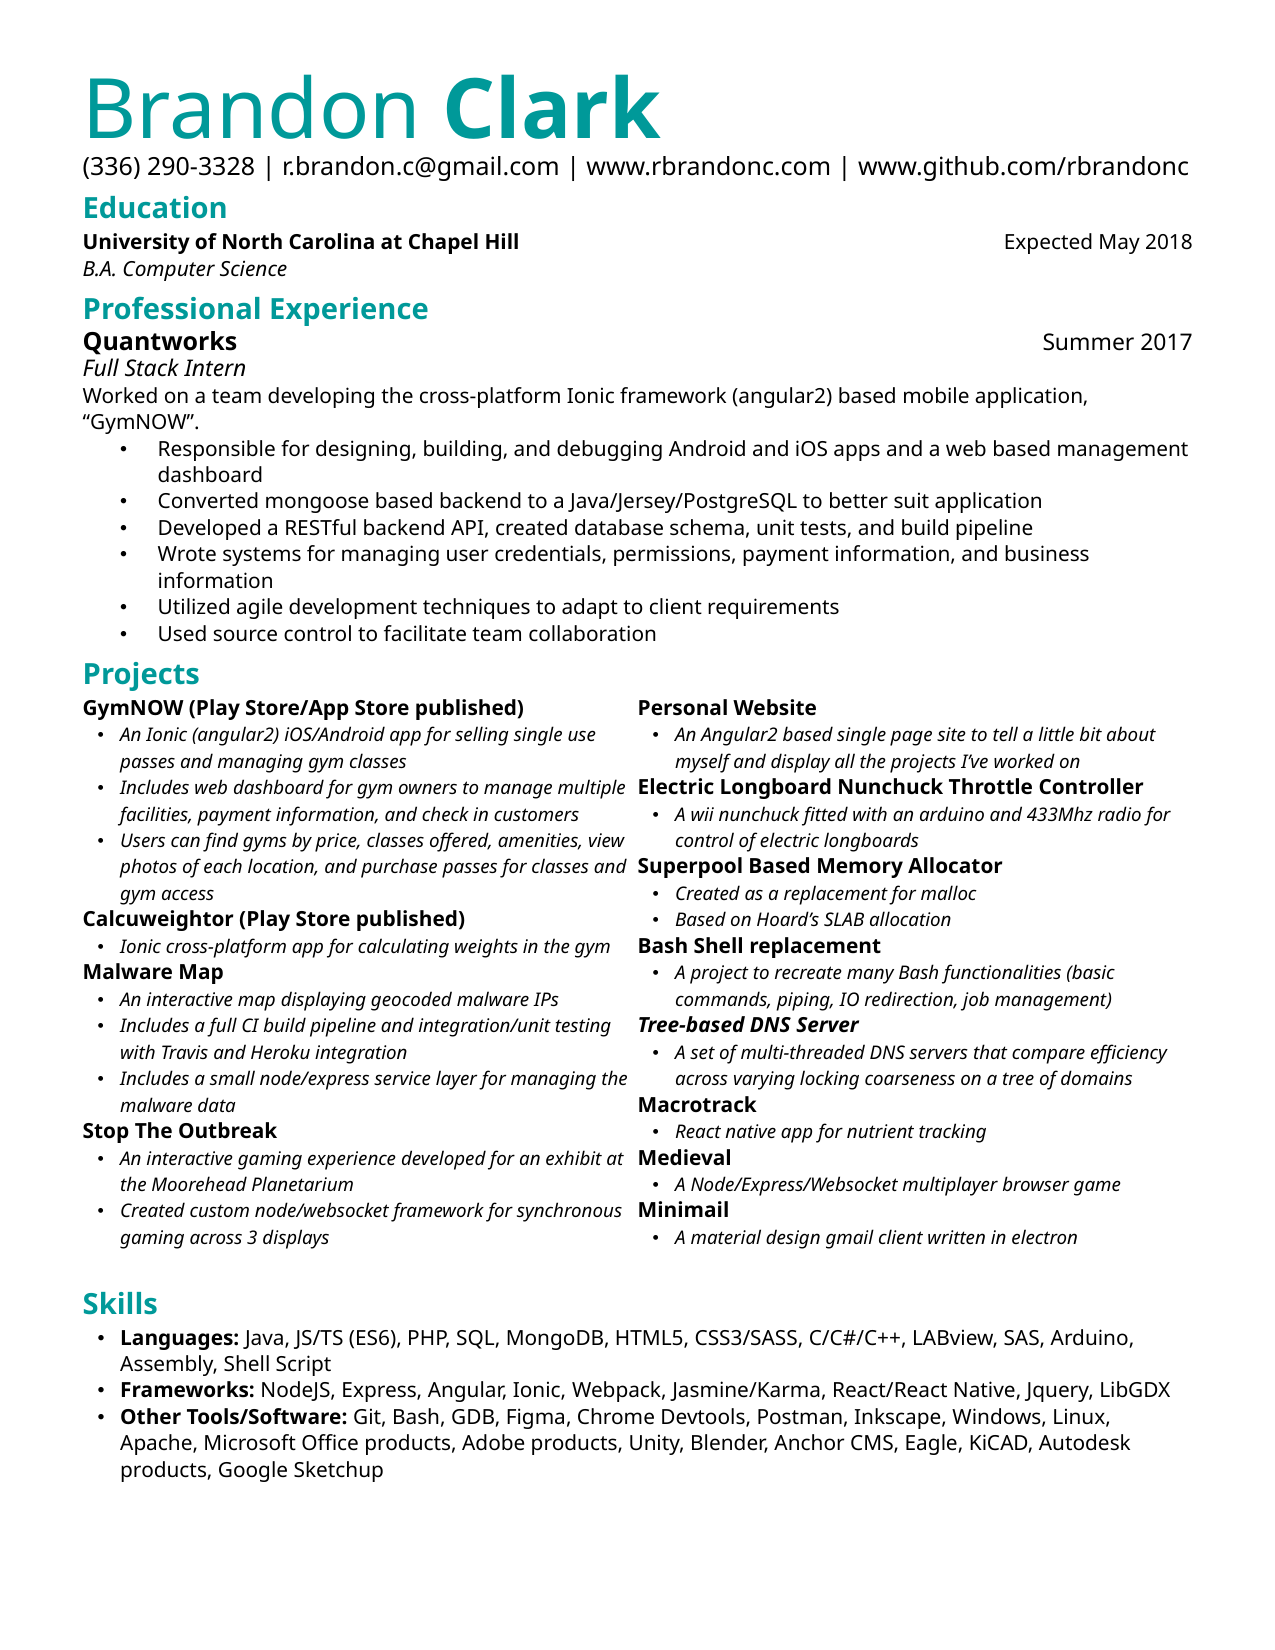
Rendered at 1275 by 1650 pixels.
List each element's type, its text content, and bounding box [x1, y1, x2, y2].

list Created custom node/websocket framework for synchronous gaming across 3 displays [97, 1197, 637, 1250]
text Medieval [637, 1144, 1192, 1170]
text (336) 290-3328 | r.brandon.c@gmail.com | www.rbrandonc.com | www.github.com/rbrandonc [82, 154, 1192, 181]
text Worked on a team developing the cross-platform Ionic framework (angular2) based mobile application, “GymNOW”. [82, 382, 1192, 435]
text Full Stack Intern [82, 355, 637, 382]
text Superpool Based Memory Allocator [637, 853, 1192, 879]
list Frameworks: NodeJS, Express, Angular, Ionic, Webpack, Jasmine/Karma, React/React Native, Jquery, LibGDX [97, 1377, 1192, 1403]
list Developed a RESTful backend API, created database schema, unit tests, and build pipeline [120, 514, 1192, 541]
list Used source control to facilitate team collaboration [120, 620, 1192, 646]
text Summer 2017 [637, 329, 1192, 355]
list A material design gmail client written in electron [652, 1223, 1192, 1250]
list Ionic cross-platform app for calculating weights in the gym [97, 932, 637, 959]
list An Angular2 based single page site to tell a little bit about myself and display all the projects I’ve worked on [652, 721, 1192, 773]
subtitle Professional Experience [82, 281, 1192, 329]
text Expected May 2018 [637, 228, 1192, 255]
list Other Tools/Software: Git, Bash, GDB, Figma, Chrome Devtools, Postman, Inkscape, Windows, Linux, Apache, Microsoft Office products, Adobe products, Unity, Blender, Anchor CMS, Eagle, KiCAD, Autodesk products, Google Sketchup [97, 1403, 1192, 1482]
list Responsible for designing, building, and debugging Android and iOS apps and a web based management dashboard [120, 435, 1192, 488]
list React native app for nutrient tracking [652, 1117, 1192, 1144]
text B.A. Computer Science [82, 255, 1192, 281]
list Includes a full CI build pipeline and integration/unit testing with Travis and Heroku integration [97, 1012, 637, 1064]
list Includes web dashboard for gym owners to manage multiple facilities, payment information, and check in customers [97, 773, 637, 826]
list An interactive gaming experience developed for an exhibit at the Moorehead Planetarium [97, 1144, 637, 1197]
list Wrote systems for managing user credentials, permissions, payment information, and business information [120, 541, 1192, 593]
list Users can find gyms by price, classes offered, amenities, view photos of each location, and purchase passes for classes and gym access [97, 826, 637, 906]
list Languages: Java, JS/TS (ES6), PHP, SQL, MongoDB, HTML5, CSS3/SASS, C/C#/C++, LABview, SAS, Arduino, Assembly, Shell Script [97, 1324, 1192, 1377]
text Bash Shell replacement [637, 932, 1192, 959]
list An interactive map displaying geocoded malware IPs [97, 985, 637, 1012]
list Converted mongoose based backend to a Java/Jersey/PostgreSQL to better suit application [120, 488, 1192, 514]
list A set of multi-threaded DNS servers that compare efficiency across varying locking coarseness on a tree of domains [652, 1038, 1192, 1091]
text Tree-based DNS Server [637, 1012, 1192, 1038]
list Created as a replacement for malloc [652, 879, 1192, 906]
text Minimail [637, 1197, 1192, 1223]
subtitle Skills [82, 1276, 1192, 1324]
list Utilized agile development techniques to adapt to client requirements [120, 593, 1192, 620]
text Calcuweightor (Play Store published) [82, 906, 637, 932]
text Malware Map [82, 959, 637, 985]
text Personal Website [637, 694, 1192, 721]
text Macrotrack [637, 1091, 1192, 1117]
list A wii nunchuck fitted with an arduino and 433Mhz radio for control of electric longboards [652, 800, 1192, 853]
list Includes a small node/express service layer for managing the malware data [97, 1064, 637, 1117]
list A Node/Express/Websocket multiplayer browser game [652, 1170, 1192, 1197]
list An Ionic (angular2) iOS/Android app for selling single use passes and managing gym classes [97, 721, 637, 773]
list Based on Hoard’s SLAB allocation [652, 906, 1192, 932]
list A project to recreate many Bash functionalities (basic commands, piping, IO redirection, job management) [652, 959, 1192, 1012]
subtitle Projects [82, 646, 1192, 694]
subtitle Education [82, 181, 1192, 228]
text University of North Carolina at Chapel Hill [82, 228, 637, 255]
text GymNOW (Play Store/App Store published) [82, 694, 637, 721]
subtitle Brandon Clark [82, 75, 1192, 154]
text Quantworks [82, 329, 637, 355]
text Stop The Outbreak [82, 1117, 637, 1144]
text Electric Longboard Nunchuck Throttle Controller [637, 773, 1192, 800]
